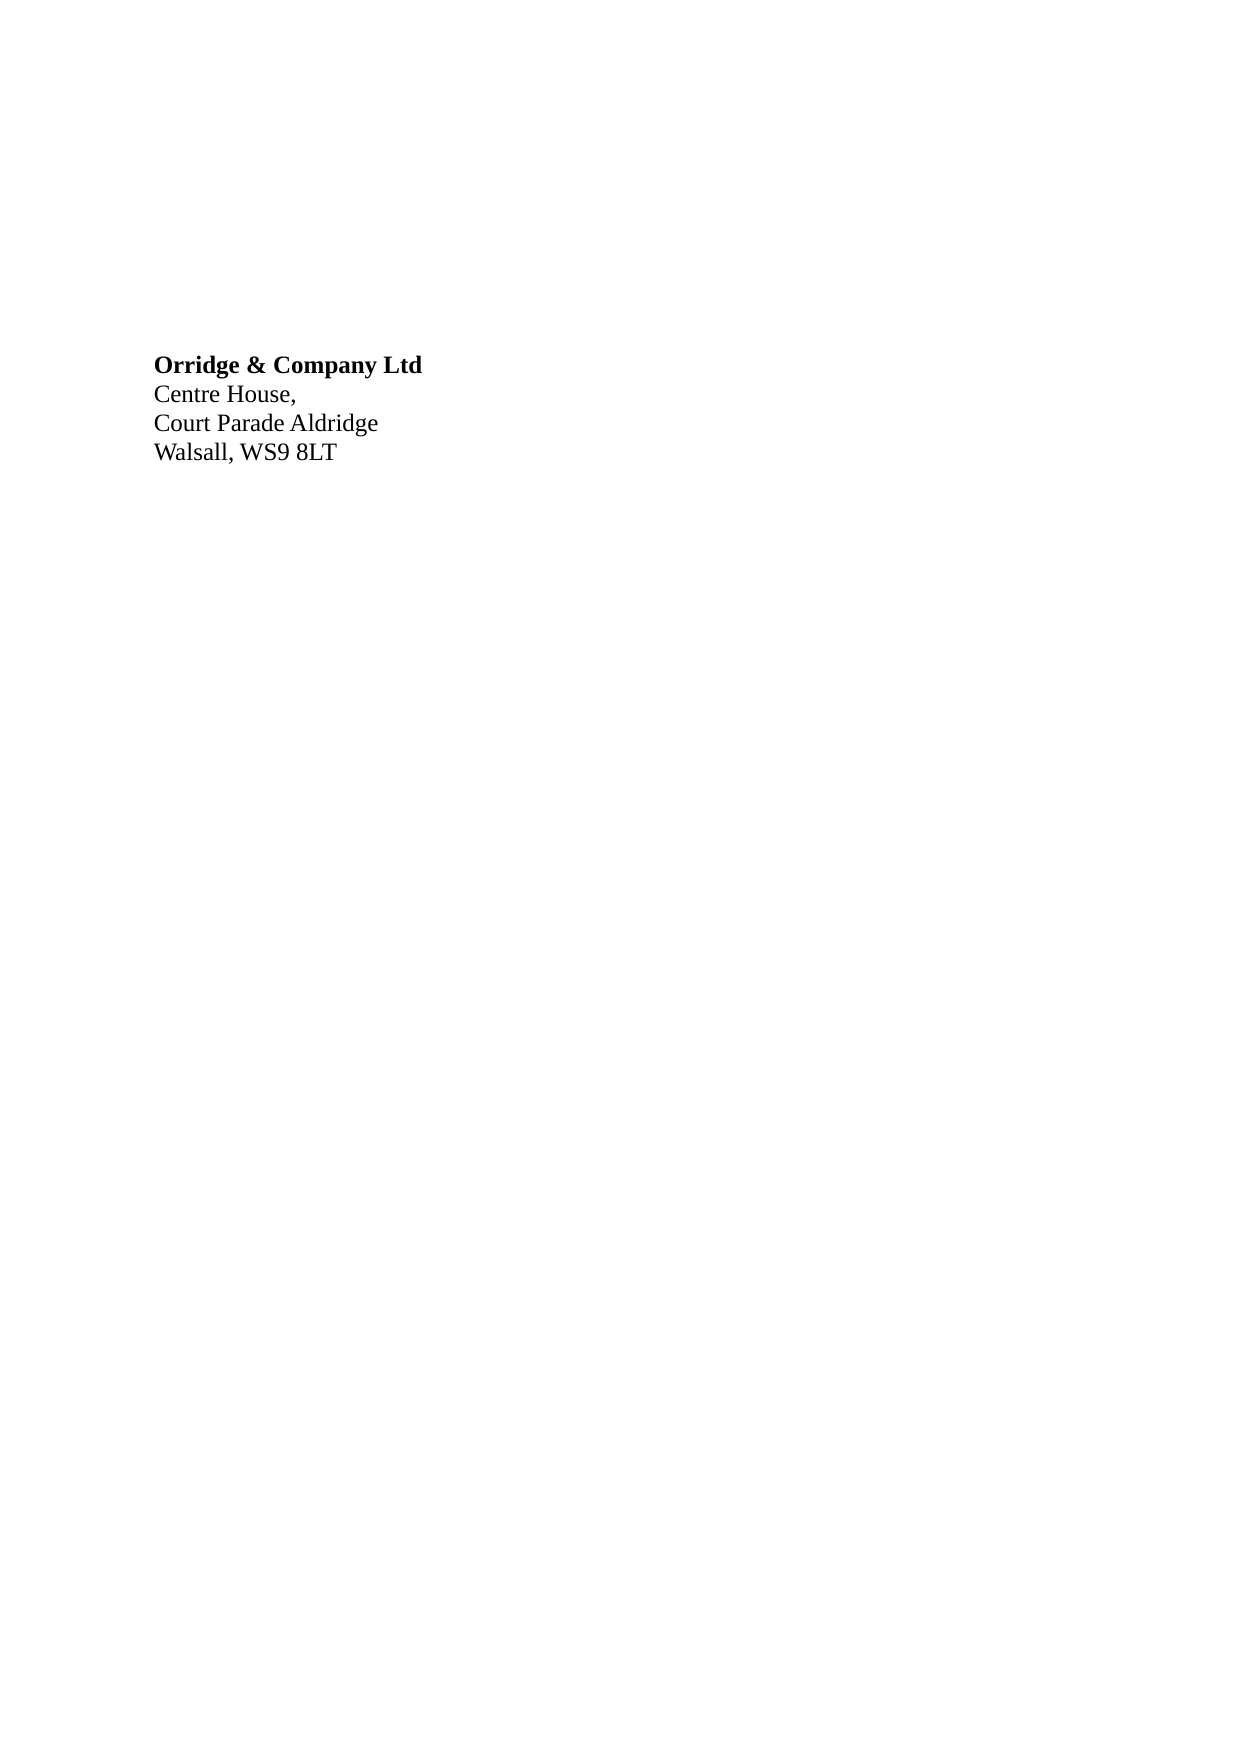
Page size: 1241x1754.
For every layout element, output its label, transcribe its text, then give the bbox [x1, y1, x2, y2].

text Orridge & Company Ltd [153, 351, 1240, 379]
text Walsall, WS9 8LT [153, 437, 1098, 466]
text Centre House, [153, 379, 1098, 408]
text Court Parade Aldridge [153, 408, 1098, 437]
